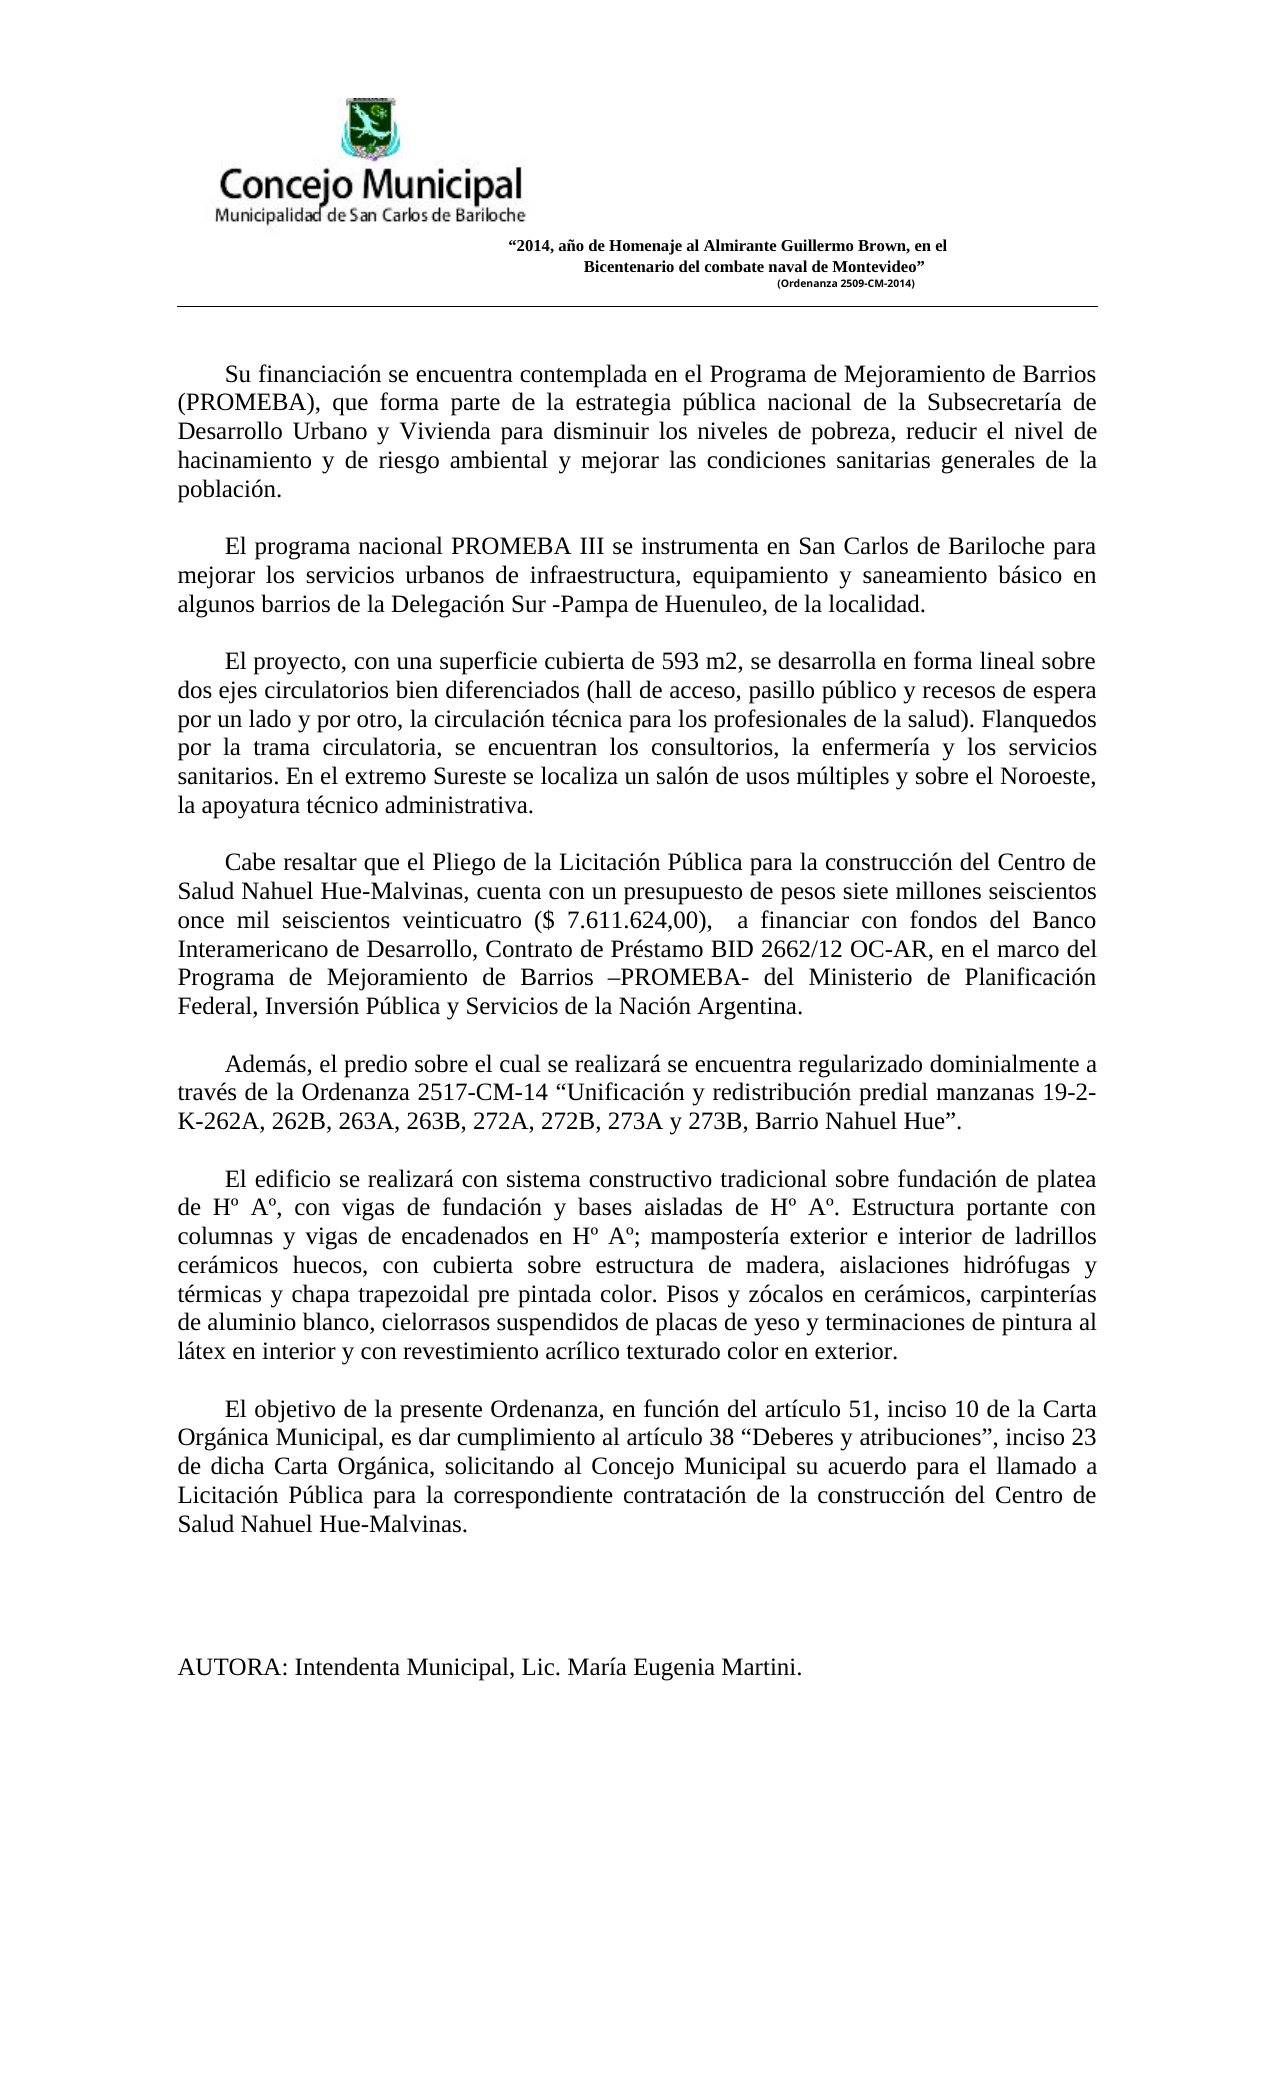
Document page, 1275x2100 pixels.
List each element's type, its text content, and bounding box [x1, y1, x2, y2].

text Cabe resaltar que el Pliego de la Licitación Pública para la construcción del Centro de Salud Nahuel Hue-Malvinas, cuenta con un presupuesto de pesos siete millones seiscientos once mil seiscientos veinticuatro ($ 7.611.624,00), a financiar con fondos del Banco Interamericano de Desarrollo, Contrato de Préstamo BID 2662/12 OC-AR, en el marco del Programa de Mejoramiento de Barrios –PROMEBA- del Ministerio de Planificación Federal, Inversión Pública y Servicios de la Nación Argentina. [177, 847, 1098, 1020]
text El edificio se realizará con sistema constructivo tradicional sobre fundación de platea de Hº Aº, con vigas de fundación y bases aisladas de Hº Aº. Estructura portante con columnas y vigas de encadenados en Hº Aº; mampostería exterior e interior de ladrillos cerámicos huecos, con cubierta sobre estructura de madera, aislaciones hidrófugas y térmicas y chapa trapezoidal pre pintada color. Pisos y zócalos en cerámicos, carpinterías de aluminio blanco, cielorrasos suspendidos de placas de yeso y terminaciones de pintura al látex en interior y con revestimiento acrílico texturado color en exterior. [177, 1164, 1098, 1365]
text Además, el predio sobre el cual se realizará se encuentra regularizado dominialmente a través de la Ordenanza 2517-CM-14 “Unificación y redistribución predial manzanas 19-2-K-262A, 262B, 263A, 263B, 272A, 272B, 273A y 273B, Barrio Nahuel Hue”. [177, 1049, 1098, 1135]
text AUTORA: Intendenta Municipal, Lic. María Eugenia Martini. [177, 1652, 1098, 1681]
text El objetivo de la presente Ordenanza, en función del artículo 51, inciso 10 de la Carta Orgánica Municipal, es dar cumplimiento al artículo 38 “Deberes y atribuciones”, inciso 23 de dicha Carta Orgánica, solicitando al Concejo Municipal su acuerdo para el llamado a Licitación Pública para la correspondiente contratación de la construcción del Centro de Salud Nahuel Hue-Malvinas. [177, 1394, 1098, 1537]
text El proyecto, con una superficie cubierta de 593 m2, se desarrolla en forma lineal sobre dos ejes circulatorios bien diferenciados (hall de acceso, pasillo público y recesos de espera por un lado y por otro, la circulación técnica para los profesionales de la salud). Flanquedos por la trama circulatoria, se encuentran los consultorios, la enfermería y los servicios sanitarios. En el extremo Sureste se localiza un salón de usos múltiples y sobre el Noroeste, la apoyatura técnico administrativa. [177, 646, 1098, 819]
picture [194, 98, 554, 234]
text Su financiación se encuentra contemplada en el Programa de Mejoramiento de Barrios (PROMEBA), que forma parte de la estrategia pública nacional de la Subsecretaría de Desarrollo Urbano y Vivienda para disminuir los niveles de pobreza, reducir el nivel de hacinamiento y de riesgo ambiental y mejorar las condiciones sanitarias generales de la población. [177, 359, 1098, 502]
text El programa nacional PROMEBA III se instrumenta en San Carlos de Bariloche para mejorar los servicios urbanos de infraestructura, equipamiento y saneamiento básico en algunos barrios de la Delegación Sur -Pampa de Huenuleo, de la localidad. [177, 531, 1098, 617]
